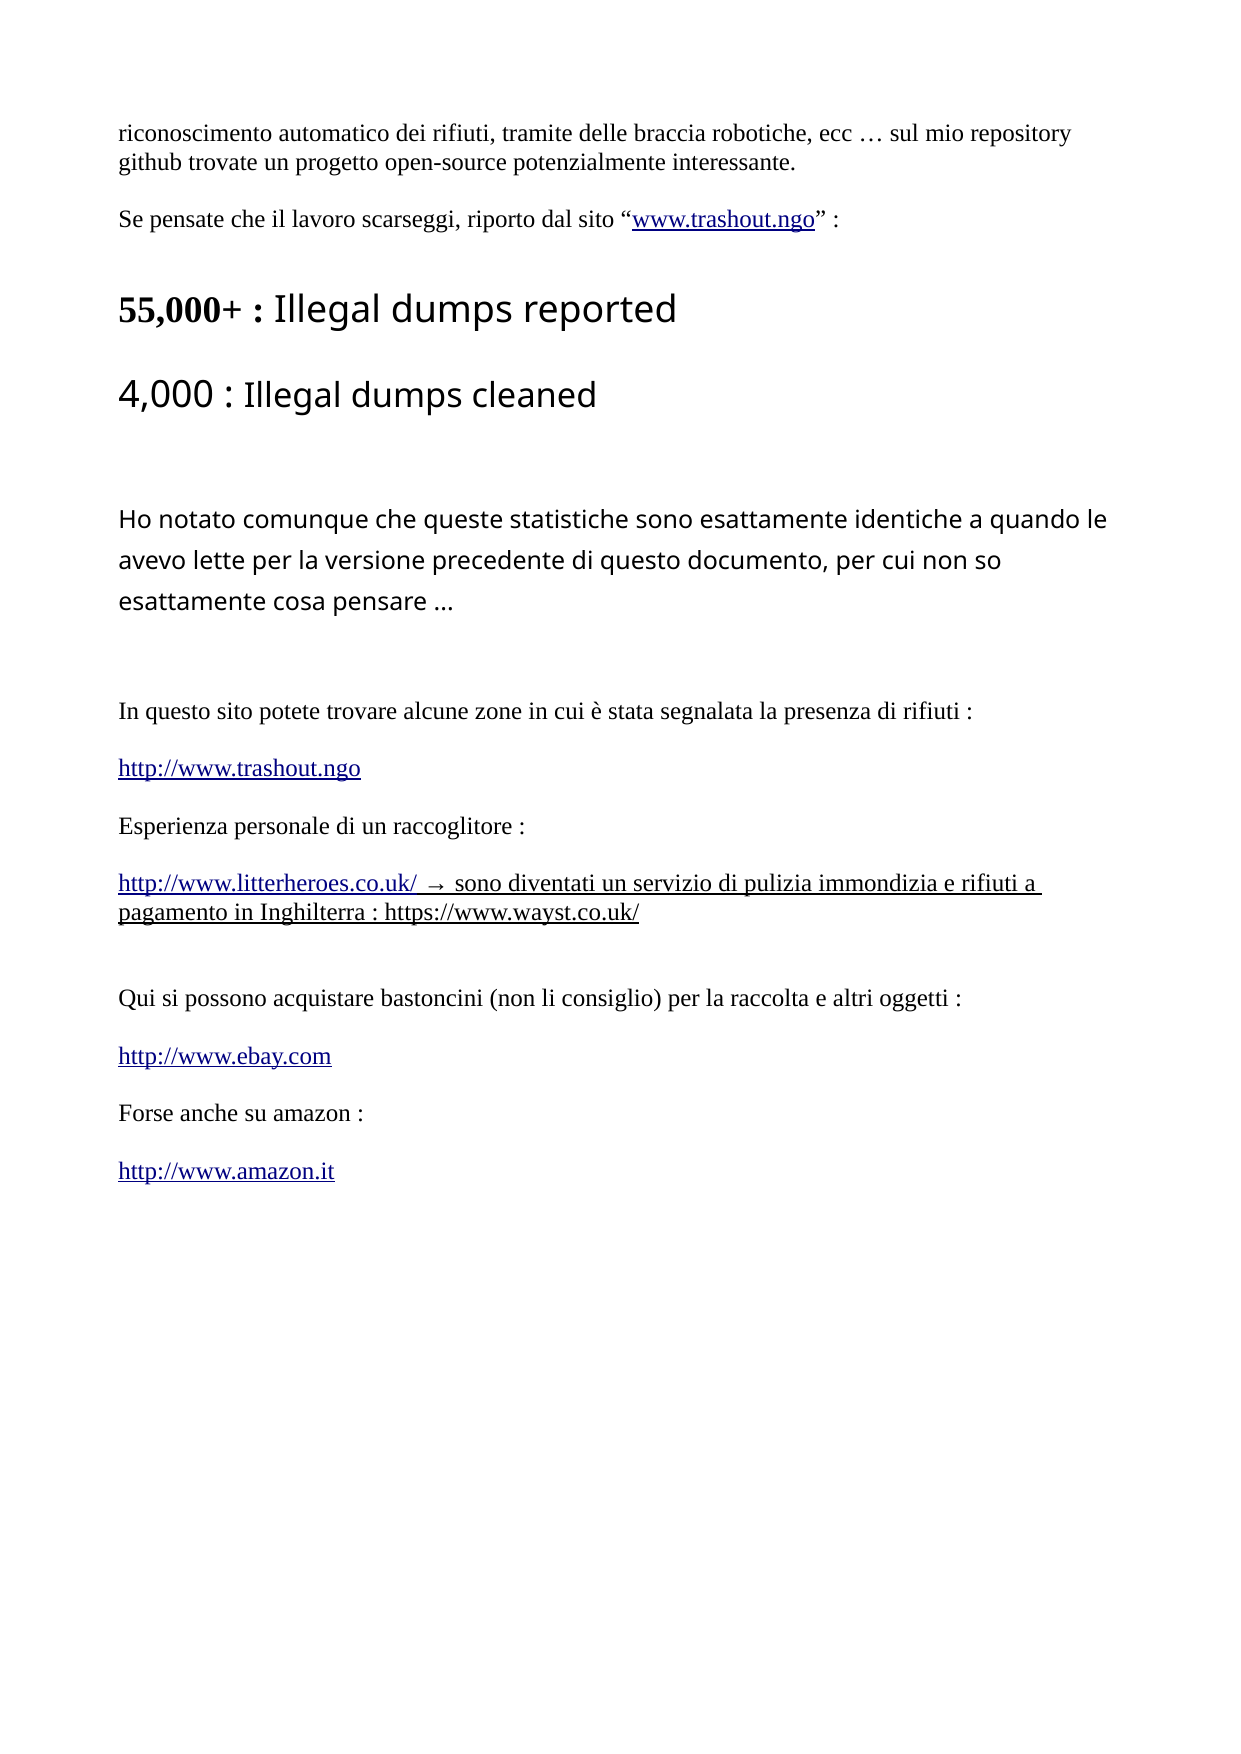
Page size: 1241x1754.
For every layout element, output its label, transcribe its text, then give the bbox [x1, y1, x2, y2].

text http://www.ebay.com [118, 1041, 1122, 1070]
subtitle 4,000 : Illegal dumps cleaned [118, 367, 1122, 418]
text Se pensate che il lavoro scarseggi, riporto dal sito “www.trashout.ngo” : [118, 204, 1122, 233]
text Esperienza personale di un raccoglitore : [118, 811, 1122, 840]
text http://www.trashout.ngo [118, 753, 1122, 782]
text http://www.amazon.it [118, 1156, 1122, 1185]
subtitle 55,000+ : Illegal dumps reported [118, 283, 1122, 334]
text http://www.litterheroes.co.uk/ → sono diventati un servizio di pulizia immondizia e rifiuti a pagamento in Inghilterra : https://www.wayst.co.uk/ [118, 868, 1122, 926]
text Ho notato comunque che queste statistiche sono esattamente identiche a quando le avevo lette per la versione precedente di questo documento, per cui non so esattamente cosa pensare ... [118, 501, 1122, 617]
text Forse anche su amazon : [118, 1098, 1122, 1127]
text In questo sito potete trovare alcune zone in cui è stata segnalata la presenza di rifiuti : [118, 696, 1122, 725]
text Qui si possono acquistare bastoncini (non li consiglio) per la raccolta e altri oggetti : [118, 983, 1122, 1012]
text riconoscimento automatico dei rifiuti, tramite delle braccia robotiche, ecc … sul mio repository github trovate un progetto open-source potenzialmente interessante. [118, 118, 1122, 176]
